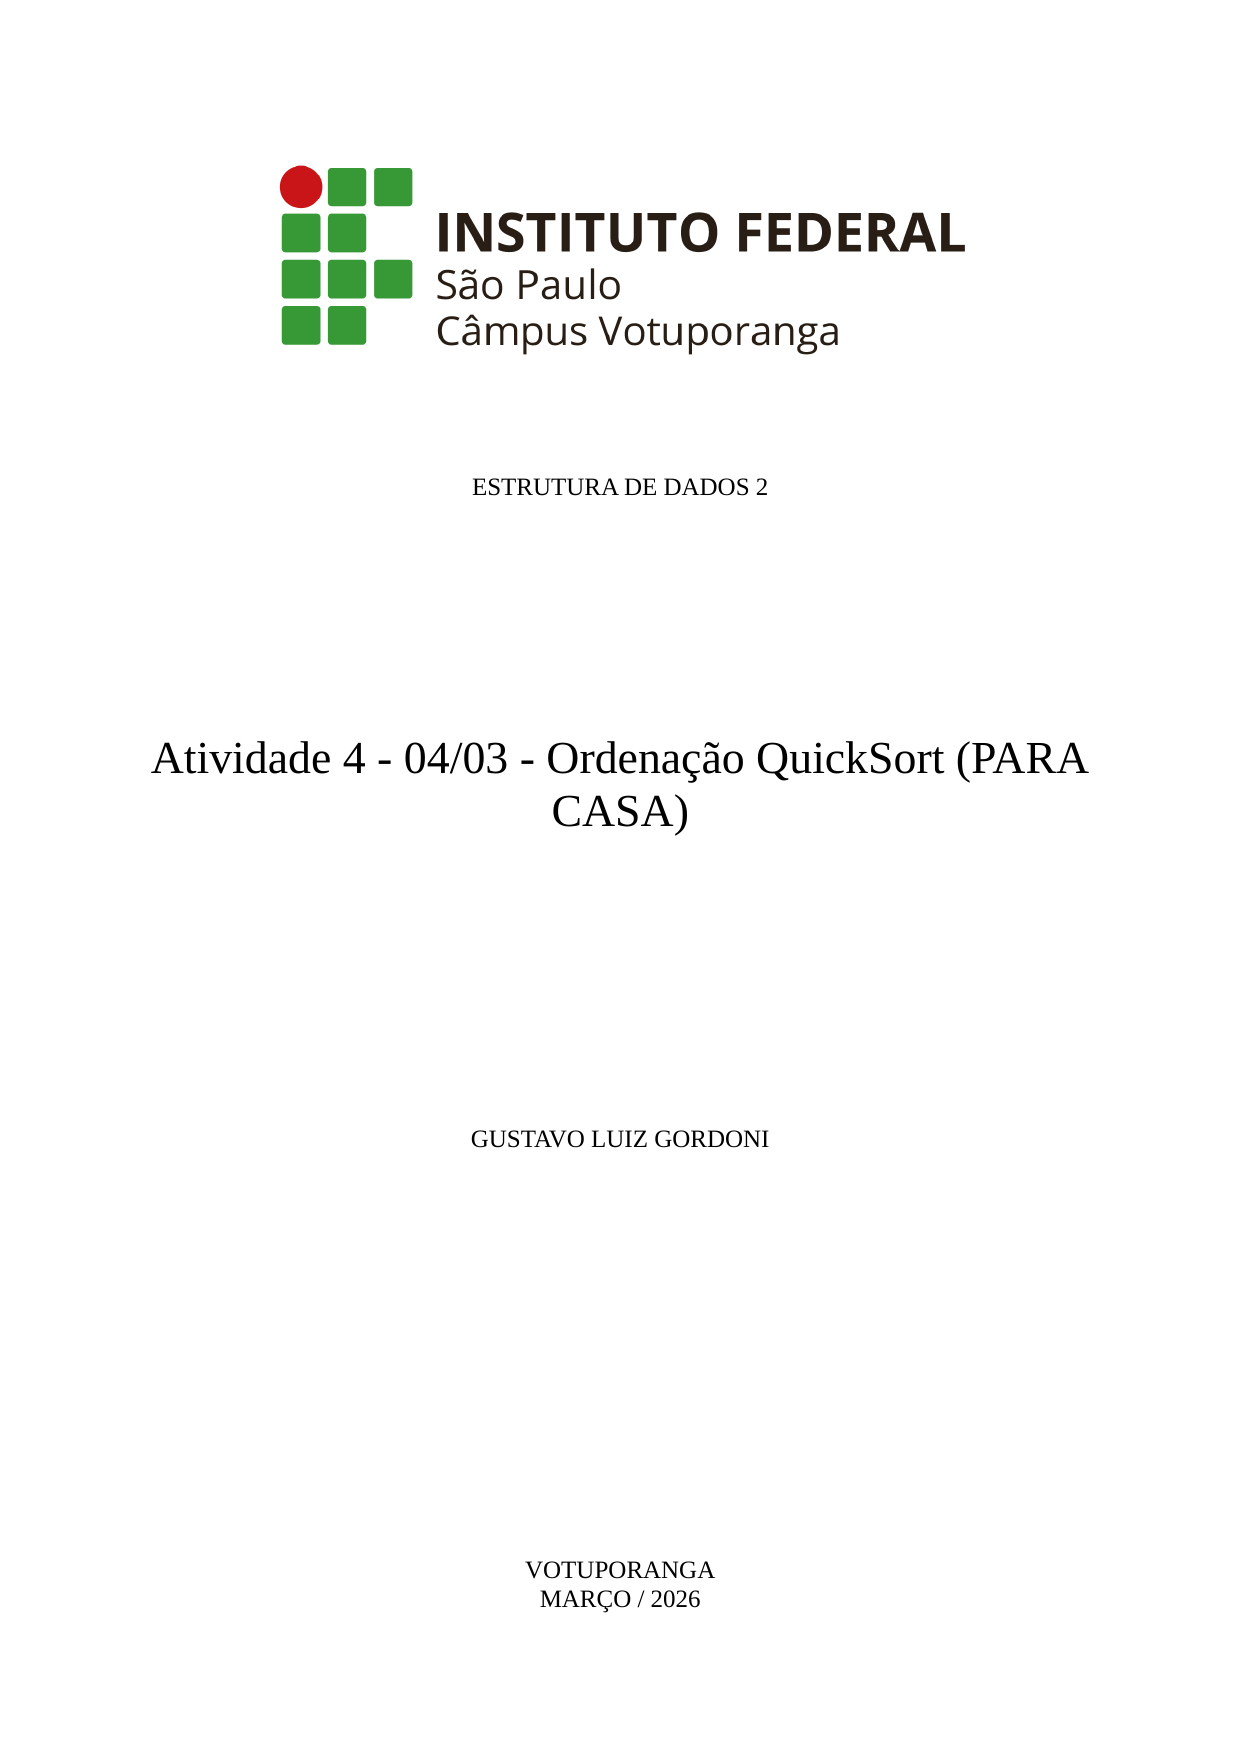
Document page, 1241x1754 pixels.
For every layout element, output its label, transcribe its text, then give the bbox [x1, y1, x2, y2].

text Atividade 4 - 04/03 - Ordenação QuickSort (PARA CASA) [118, 731, 1122, 836]
text MARÇO / 2026 [118, 1584, 1122, 1612]
text VOTUPORANGA [118, 1555, 1122, 1584]
text GUSTAVO LUIZ GORDONI [118, 1124, 1122, 1152]
picture [246, 118, 995, 386]
text ESTRUTURA DE DADOS 2 [118, 472, 1122, 501]
text ­ [118, 587, 1122, 616]
